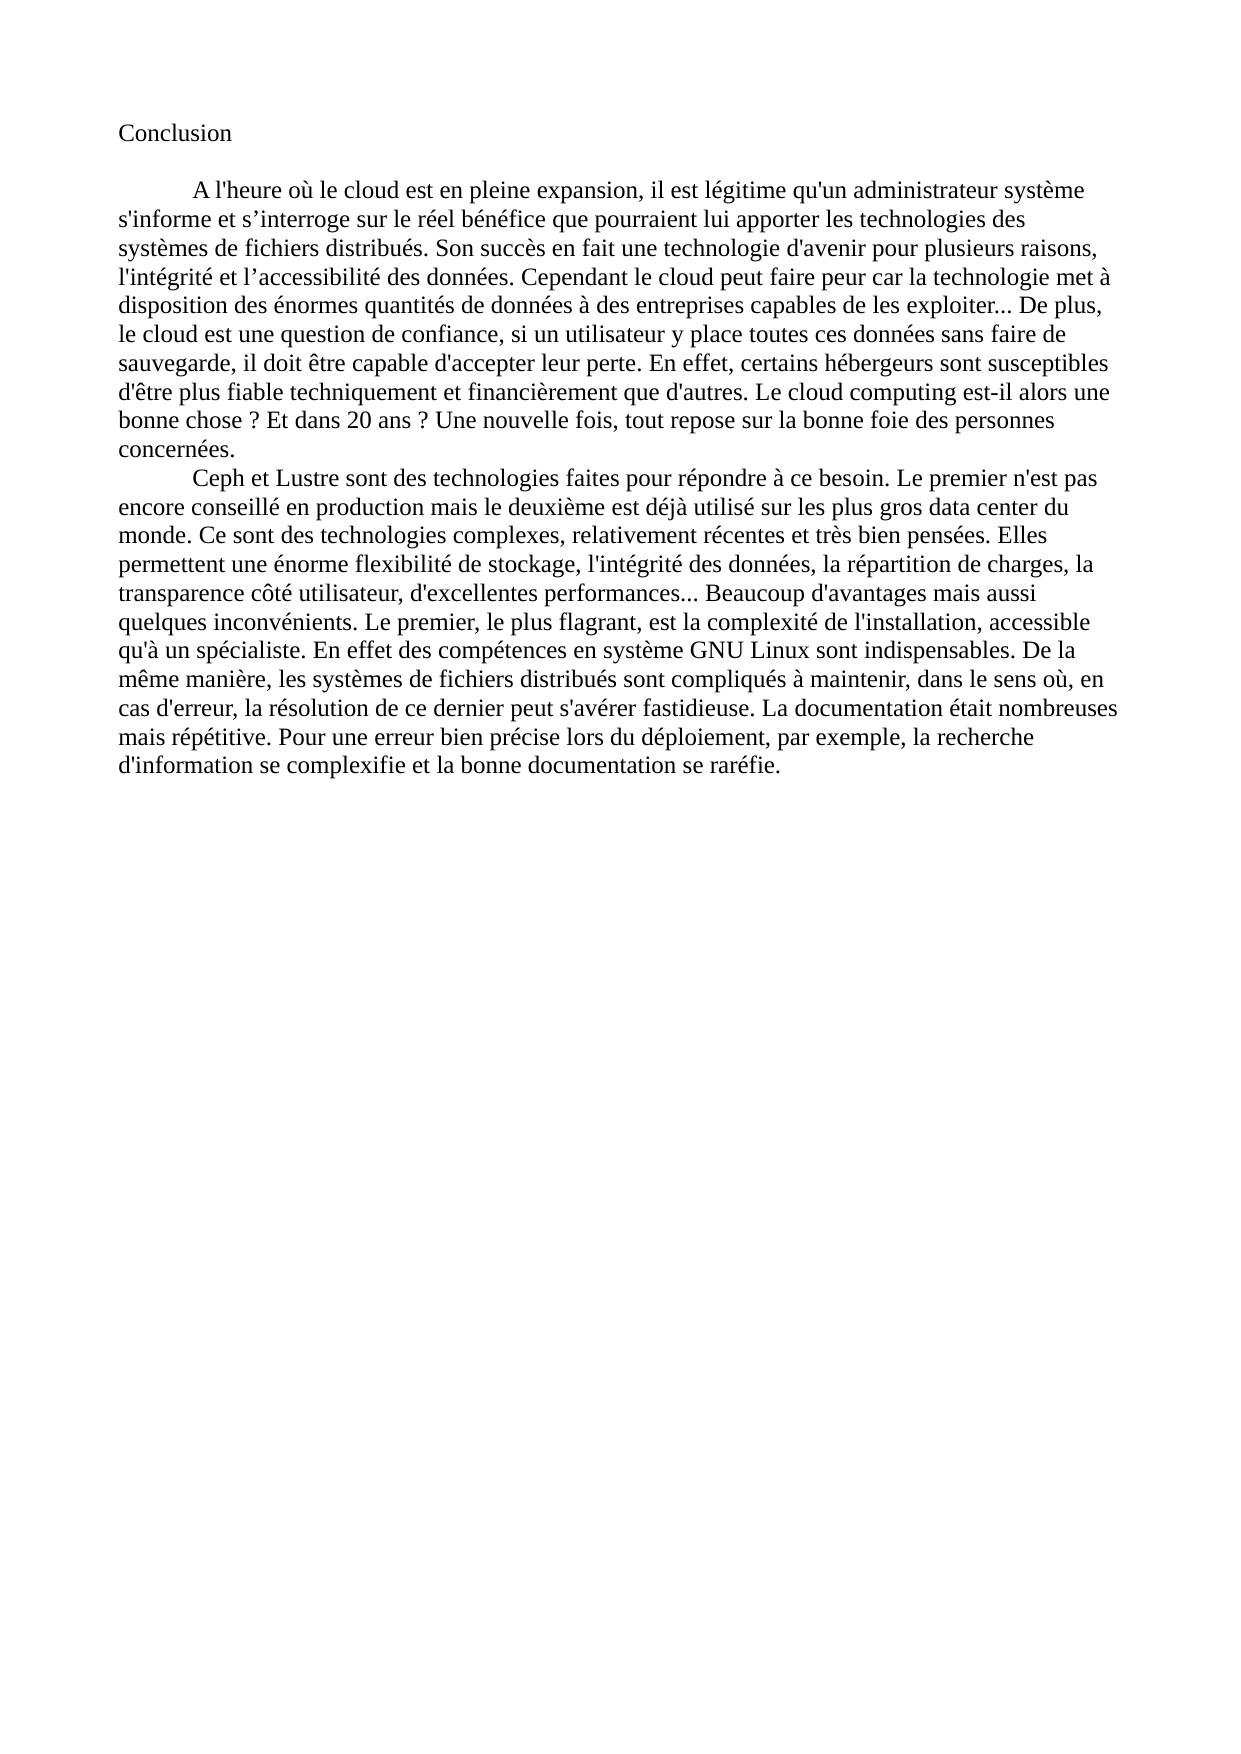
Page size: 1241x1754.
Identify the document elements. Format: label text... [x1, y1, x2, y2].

text Ceph et Lustre sont des technologies faites pour répondre à ce besoin. Le premier n'est pas encore conseillé en production mais le deuxième est déjà utilisé sur les plus gros data center du monde. Ce sont des technologies complexes, relativement récentes et très bien pensées. Elles permettent une énorme flexibilité de stockage, l'intégrité des données, la répartition de charges, la transparence côté utilisateur, d'excellentes performances... Beaucoup d'avantages mais aussi quelques inconvénients. Le premier, le plus flagrant, est la complexité de l'installation, accessible qu'à un spécialiste. En effet des compétences en système GNU Linux sont indispensables. De la même manière, les systèmes de fichiers distribués sont compliqués à maintenir, dans le sens où, en cas d'erreur, la résolution de ce dernier peut s'avérer fastidieuse. La documentation était nombreuses mais répétitive. Pour une erreur bien précise lors du déploiement, par exemple, la recherche d'information se complexifie et la bonne documentation se raréfie. [118, 463, 1122, 779]
text A l'heure où le cloud est en pleine expansion, il est légitime qu'un administrateur système s'informe et s’interroge sur le réel bénéfice que pourraient lui apporter les technologies des systèmes de fichiers distribués. Son succès en fait une technologie d'avenir pour plusieurs raisons, l'intégrité et l’accessibilité des données. Cependant le cloud peut faire peur car la technologie met à disposition des énormes quantités de données à des entreprises capables de les exploiter... De plus, le cloud est une question de confiance, si un utilisateur y place toutes ces données sans faire de sauvegarde, il doit être capable d'accepter leur perte. En effet, certains hébergeurs sont susceptibles d'être plus fiable techniquement et financièrement que d'autres. Le cloud computing est-il alors une bonne chose ? Et dans 20 ans ? Une nouvelle fois, tout repose sur la bonne foie des personnes concernées. [118, 176, 1122, 463]
text Conclusion [118, 118, 1122, 147]
